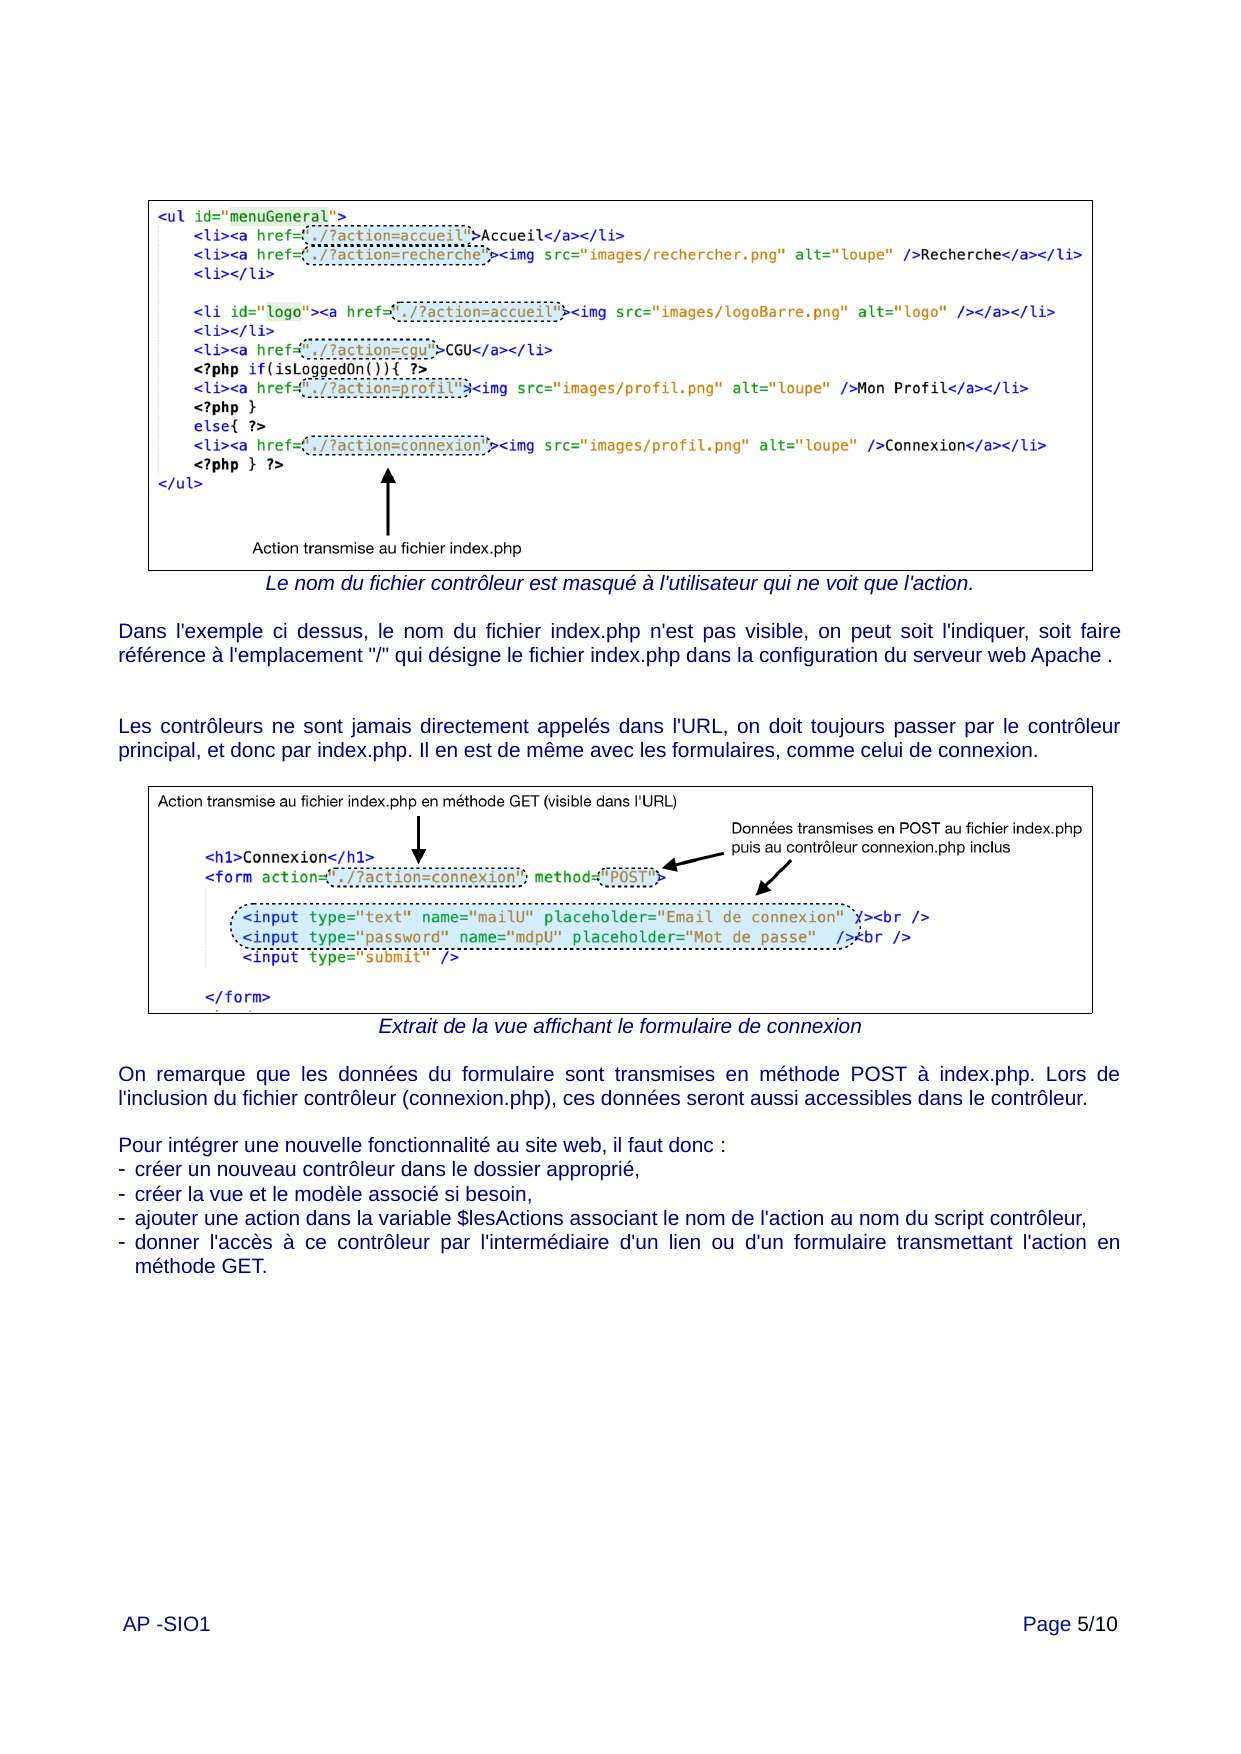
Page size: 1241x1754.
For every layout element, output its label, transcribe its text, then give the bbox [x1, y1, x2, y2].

text Dans l'exemple ci dessus, le nom du fichier index.php n'est pas visible, on peut soit l'indiquer, soit faire référence à l'emplacement "/" qui désigne le fichier index.php dans la configuration du serveur web Apache . [118, 618, 1122, 666]
text On remarque que les données du formulaire sont transmises en méthode POST à index.php. Lors de l'inclusion du fichier contrôleur (connexion.php), ces données seront aussi accessibles dans le contrôleur. [118, 1061, 1122, 1109]
text Le nom du fichier contrôleur est masqué à l'utilisateur qui ne voit que l'action. [118, 571, 1122, 594]
text Extrait de la vue affichant le formulaire de connexion [118, 1013, 1122, 1037]
text Les contrôleurs ne sont jamais directement appelés dans l'URL, on doit toujours passer par le contrôleur principal, et donc par index.php. Il en est de même avec les formulaires, comme celui de connexion. [118, 714, 1122, 762]
list créer la vue et le modèle associé si besoin, [118, 1181, 1122, 1205]
list créer un nouveau contrôleur dans le dossier approprié, [118, 1157, 1122, 1181]
list donner l'accès à ce contrôleur par l'intermédiaire d'un lien ou d'un formulaire transmettant l'action en méthode GET. [118, 1229, 1122, 1277]
picture [149, 787, 1092, 1013]
picture [149, 201, 1092, 570]
list ajouter une action dans la variable $lesActions associant le nom de l'action au nom du script contrôleur, [118, 1205, 1122, 1229]
text Pour intégrer une nouvelle fonctionnalité au site web, il faut donc : [118, 1133, 1122, 1157]
